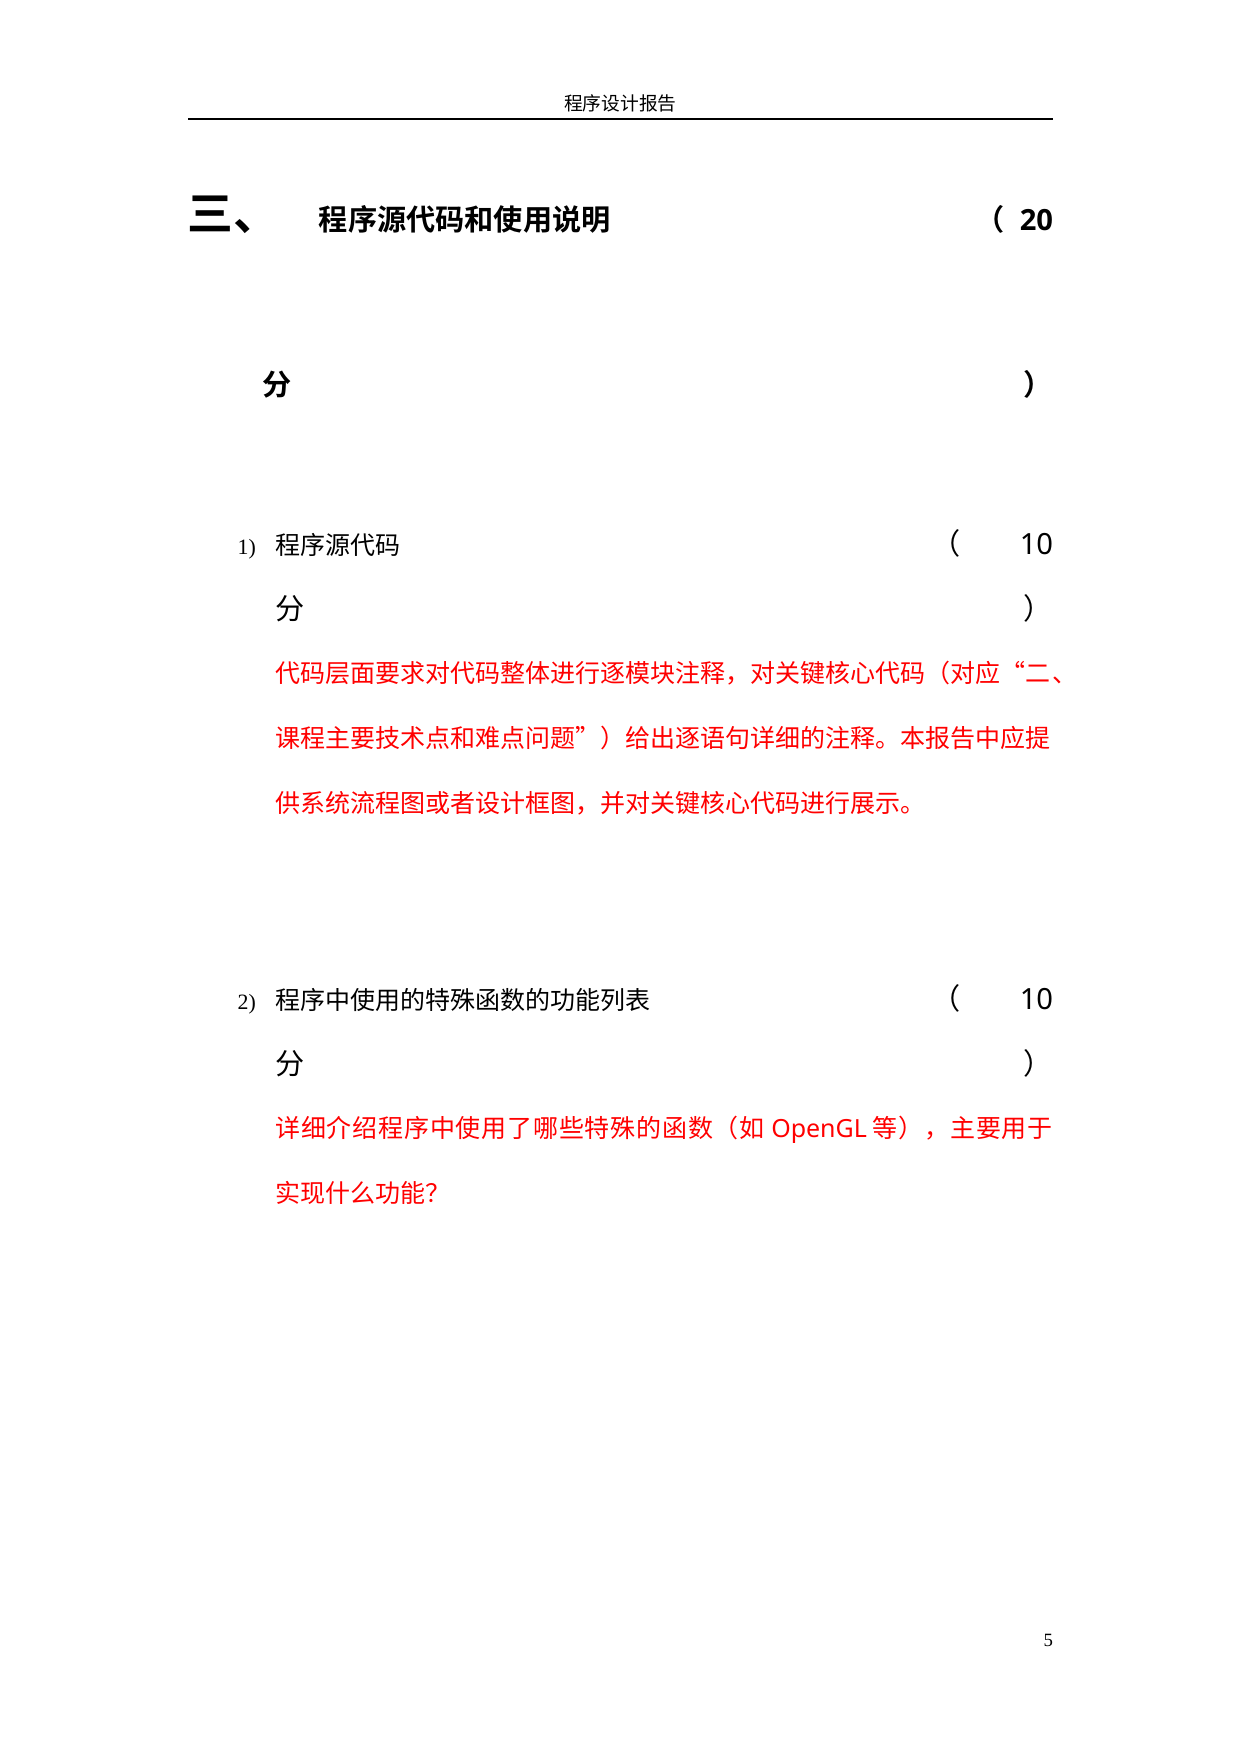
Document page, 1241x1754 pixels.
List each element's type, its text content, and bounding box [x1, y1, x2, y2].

list 程序中使用的特殊函数的功能列表 （10分） [237, 964, 1053, 1094]
text 代码层面要求对代码整体进行逐模块注释，对关键核心代码（对应“二、课程主要技术点和难点问题”）给出逐语句详细的注释。本报告中应提供系统流程图或者设计框图，并对关键核心代码进行展示。 [275, 639, 1053, 834]
text 详细介绍程序中使用了哪些特殊的函数（如OpenGL等），主要用于实现什么功能？ [275, 1094, 1053, 1224]
subtitle 程序源代码和使用说明 （20分） [187, 162, 1053, 415]
list 程序源代码 （10分） [237, 509, 1053, 639]
